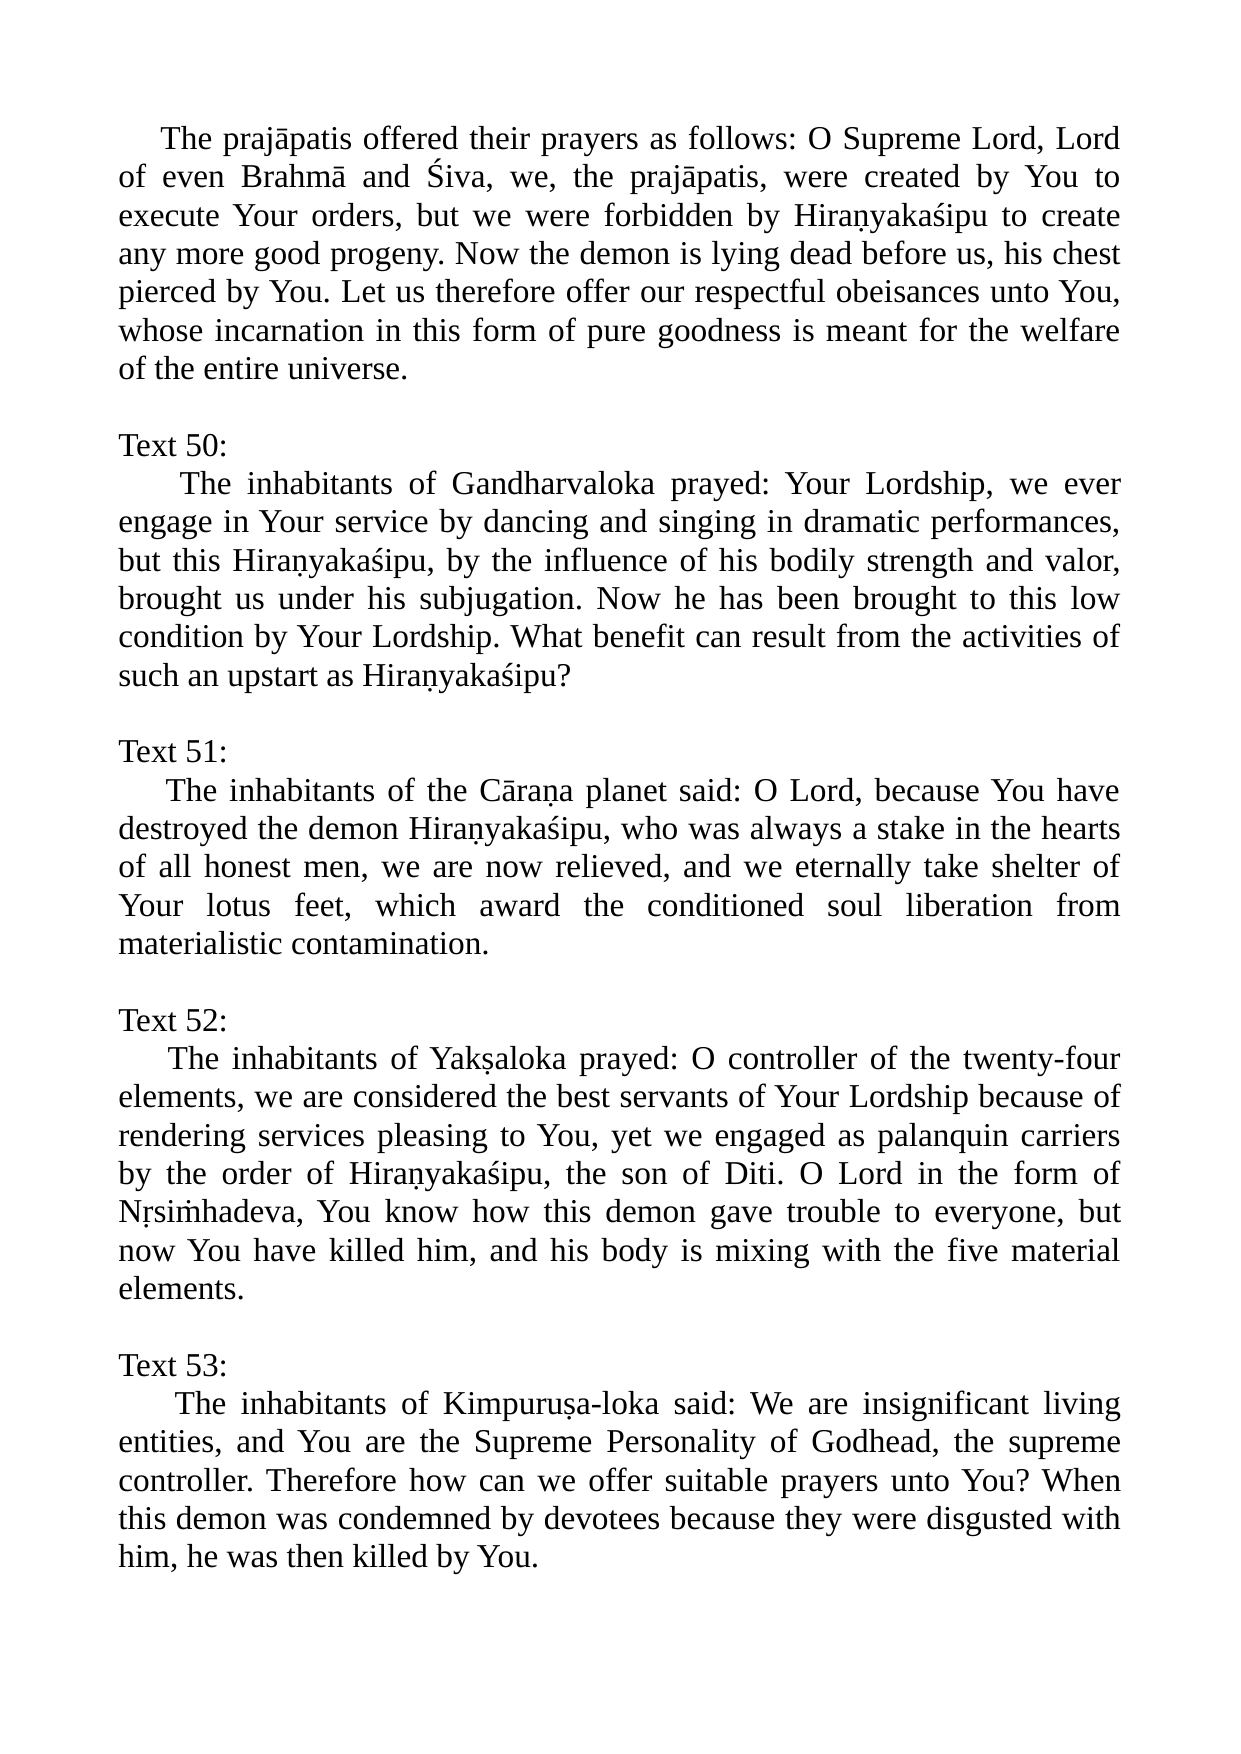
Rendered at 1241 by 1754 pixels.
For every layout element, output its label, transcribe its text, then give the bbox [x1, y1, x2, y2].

text The inhabitants of the Cāraṇa planet said: O Lord, because You have destroyed the demon Hiraṇyakaśipu, who was always a stake in the hearts of all honest men, we are now relieved, and we eternally take shelter of Your lotus feet, which award the conditioned soul liberation from materialistic contamination. [118, 770, 1122, 961]
text The inhabitants of Gandharvaloka prayed: Your Lordship, we ever engage in Your service by dancing and singing in dramatic performances, but this Hiraṇyakaśipu, by the influence of his bodily strength and valor, brought us under his subjugation. Now he has been brought to this low condition by Your Lordship. What benefit can result from the activities of such an upstart as Hiraṇyakaśipu? [118, 463, 1122, 693]
text Text 53: [118, 1345, 1122, 1383]
text Text 51: [118, 731, 1122, 770]
text Text 50: [118, 425, 1122, 463]
text The inhabitants of Yakṣaloka prayed: O controller of the twenty-four elements, we are considered the best servants of Your Lordship because of rendering services pleasing to You, yet we engaged as palanquin carriers by the order of Hiraṇyakaśipu, the son of Diti. O Lord in the form of Nṛsiṁhadeva, You know how this demon gave trouble to everyone, but now You have killed him, and his body is mixing with the five material elements. [118, 1038, 1122, 1306]
text The inhabitants of Kimpuruṣa-loka said: We are insignificant living entities, and You are the Supreme Personality of Godhead, the supreme controller. Therefore how can we offer suitable prayers unto You? When this demon was condemned by devotees because they were disgusted with him, he was then killed by You. [118, 1383, 1122, 1575]
text Text 52: [118, 1000, 1122, 1038]
text The prajāpatis offered their prayers as follows: O Supreme Lord, Lord of even Brahmā and Śiva, we, the prajāpatis, were created by You to execute Your orders, but we were forbidden by Hiraṇyakaśipu to create any more good progeny. Now the demon is lying dead before us, his chest pierced by You. Let us therefore offer our respectful obeisances unto You, whose incarnation in this form of pure goodness is meant for the welfare of the entire universe. [118, 118, 1122, 386]
